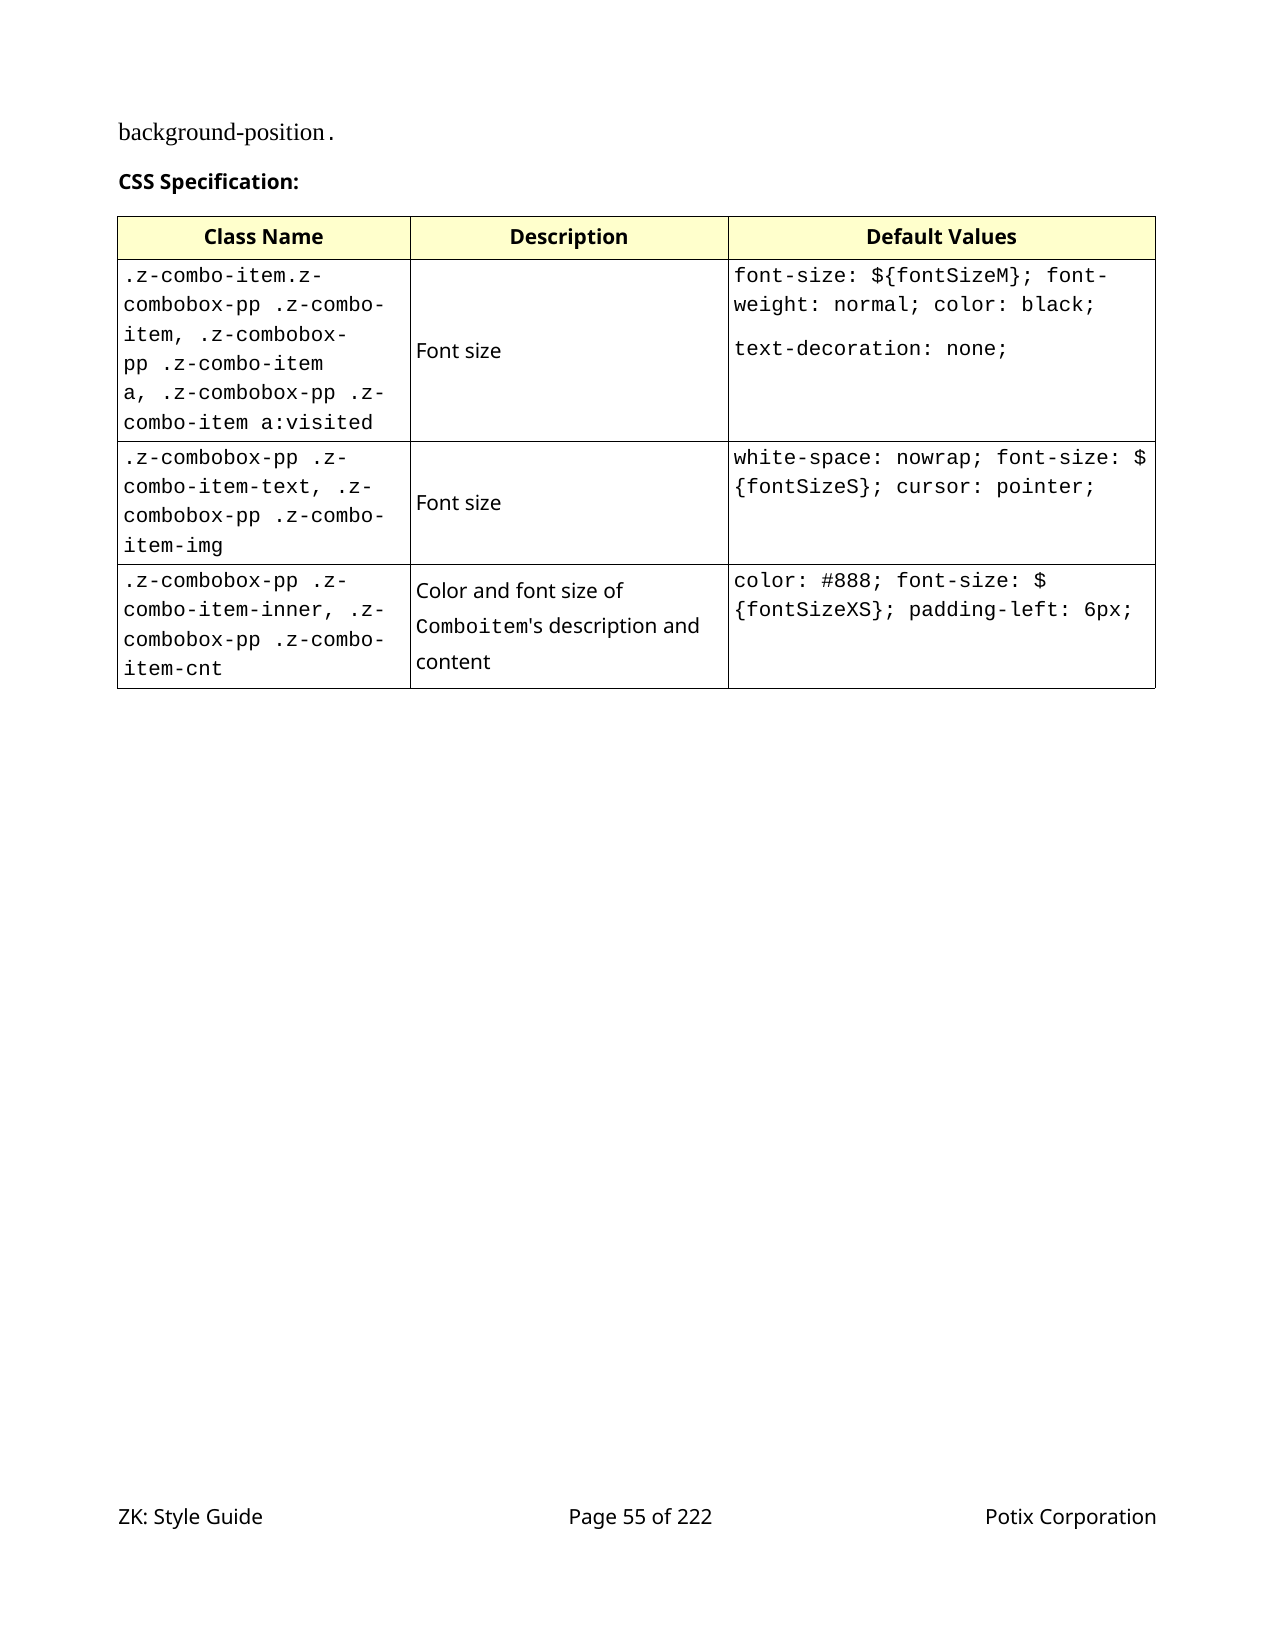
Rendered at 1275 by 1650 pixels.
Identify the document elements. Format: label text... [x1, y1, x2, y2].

table_header Description [411, 217, 728, 259]
text CSS Specification: [118, 167, 1157, 196]
table_cell Color and font size of Comboitem's description and content [411, 565, 728, 688]
table_cell .z-combo-item.z-combobox-pp .z-combo-item, .z-combobox-pp .z-combo-item a, .z-combobox-pp .z-combo-item a:visited [118, 260, 410, 441]
table_cell color: #888; font-size: ${fontSizeXS}; padding-left: 6px; [729, 565, 1155, 688]
table_cell font-size: ${fontSizeM}; font-weight: normal; color: black; text-decoration: none; [729, 260, 1155, 441]
table_header Default Values [729, 217, 1155, 259]
table_cell Font size [411, 260, 728, 441]
table_cell white-space: nowrap; font-size: ${fontSizeS}; cursor: pointer; [729, 442, 1155, 564]
text background-position. [118, 118, 1157, 147]
table_header Class Name [118, 217, 410, 259]
table_cell .z-combobox-pp .z-combo-item-text, .z-combobox-pp .z-combo-item-img [118, 442, 410, 564]
table_cell .z-combobox-pp .z-combo-item-inner, .z-combobox-pp .z-combo-item-cnt [118, 565, 410, 688]
table_cell Font size [411, 442, 728, 564]
